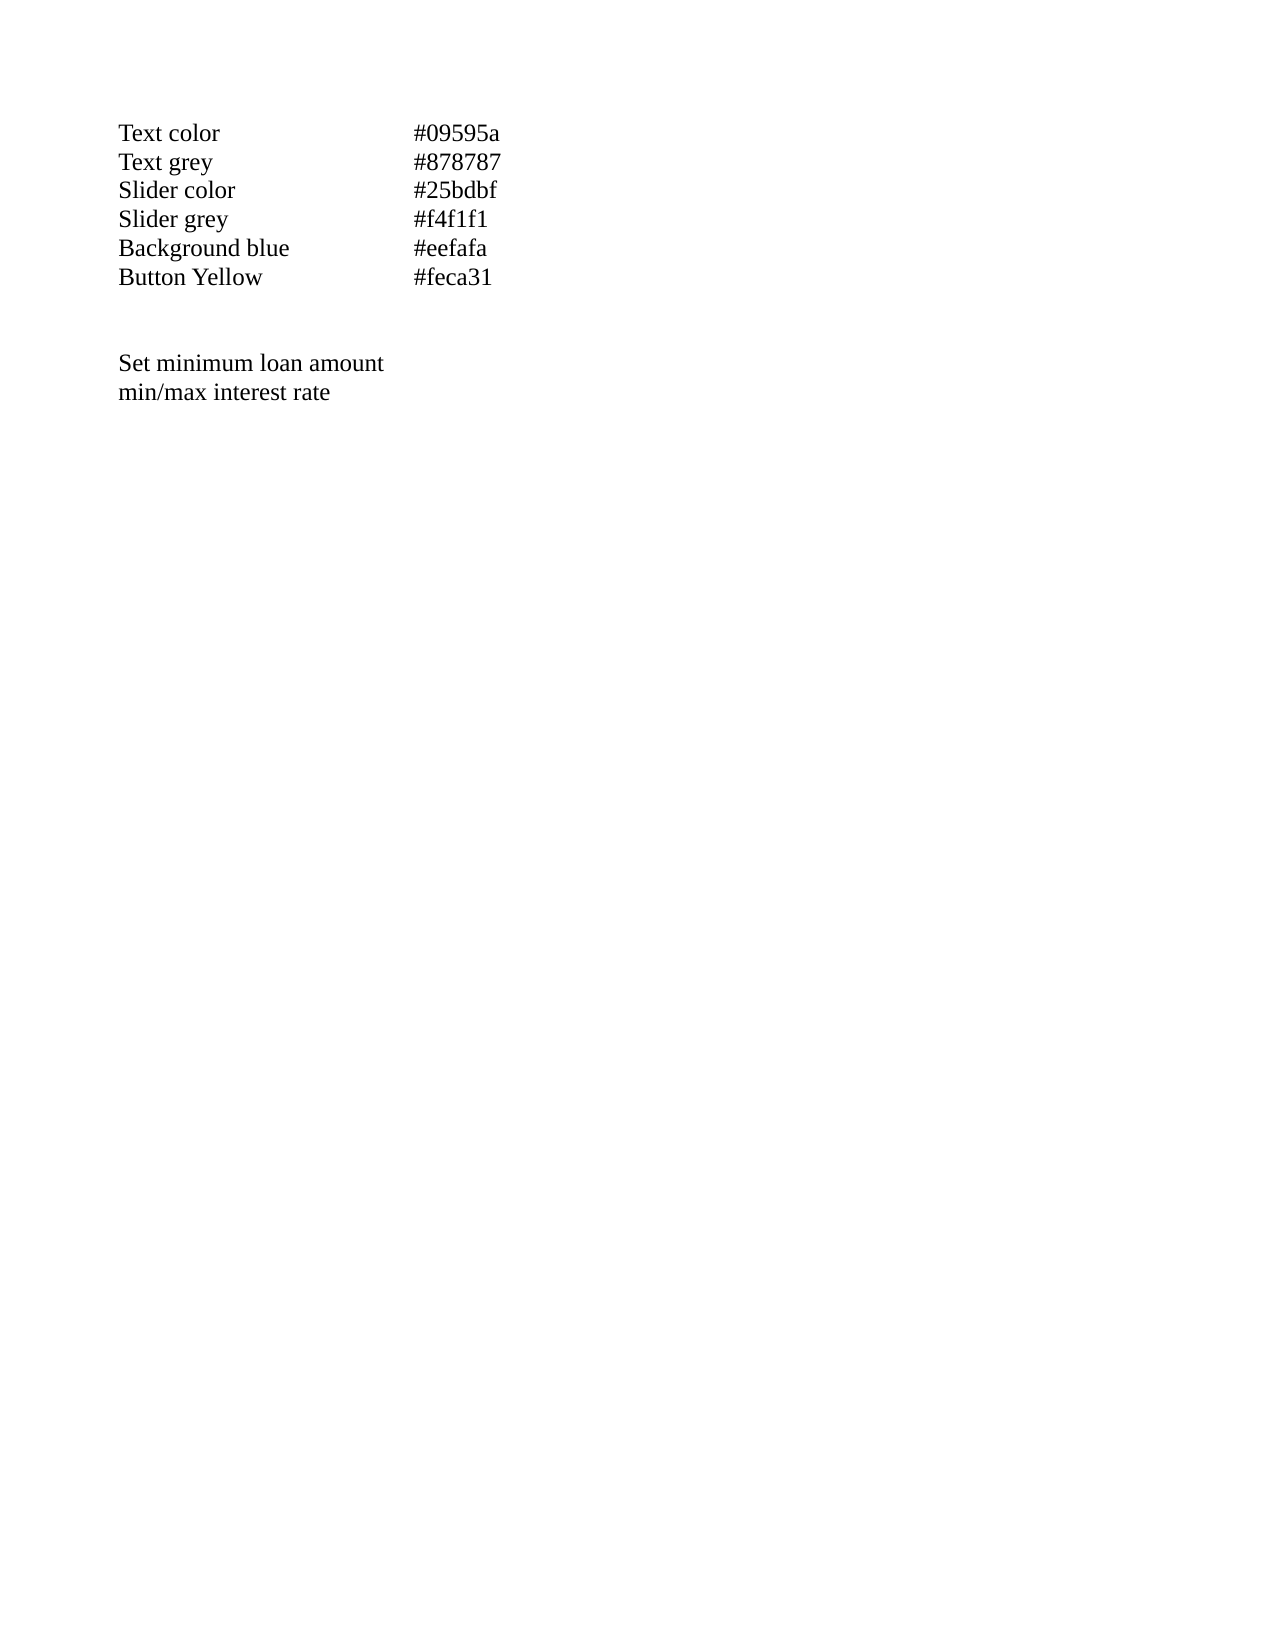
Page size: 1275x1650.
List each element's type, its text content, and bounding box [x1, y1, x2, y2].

text min/max interest rate [118, 377, 1157, 406]
text Slider color #25bdbf [118, 176, 1157, 204]
text Background blue #eefafa [118, 233, 1157, 262]
text Button Yellow #feca31 [118, 262, 1157, 291]
text Text color #09595a [118, 118, 1157, 147]
text Text grey #878787 [118, 147, 1157, 176]
text Slider grey #f4f1f1 [118, 204, 1157, 233]
text Set minimum loan amount [118, 348, 1157, 377]
